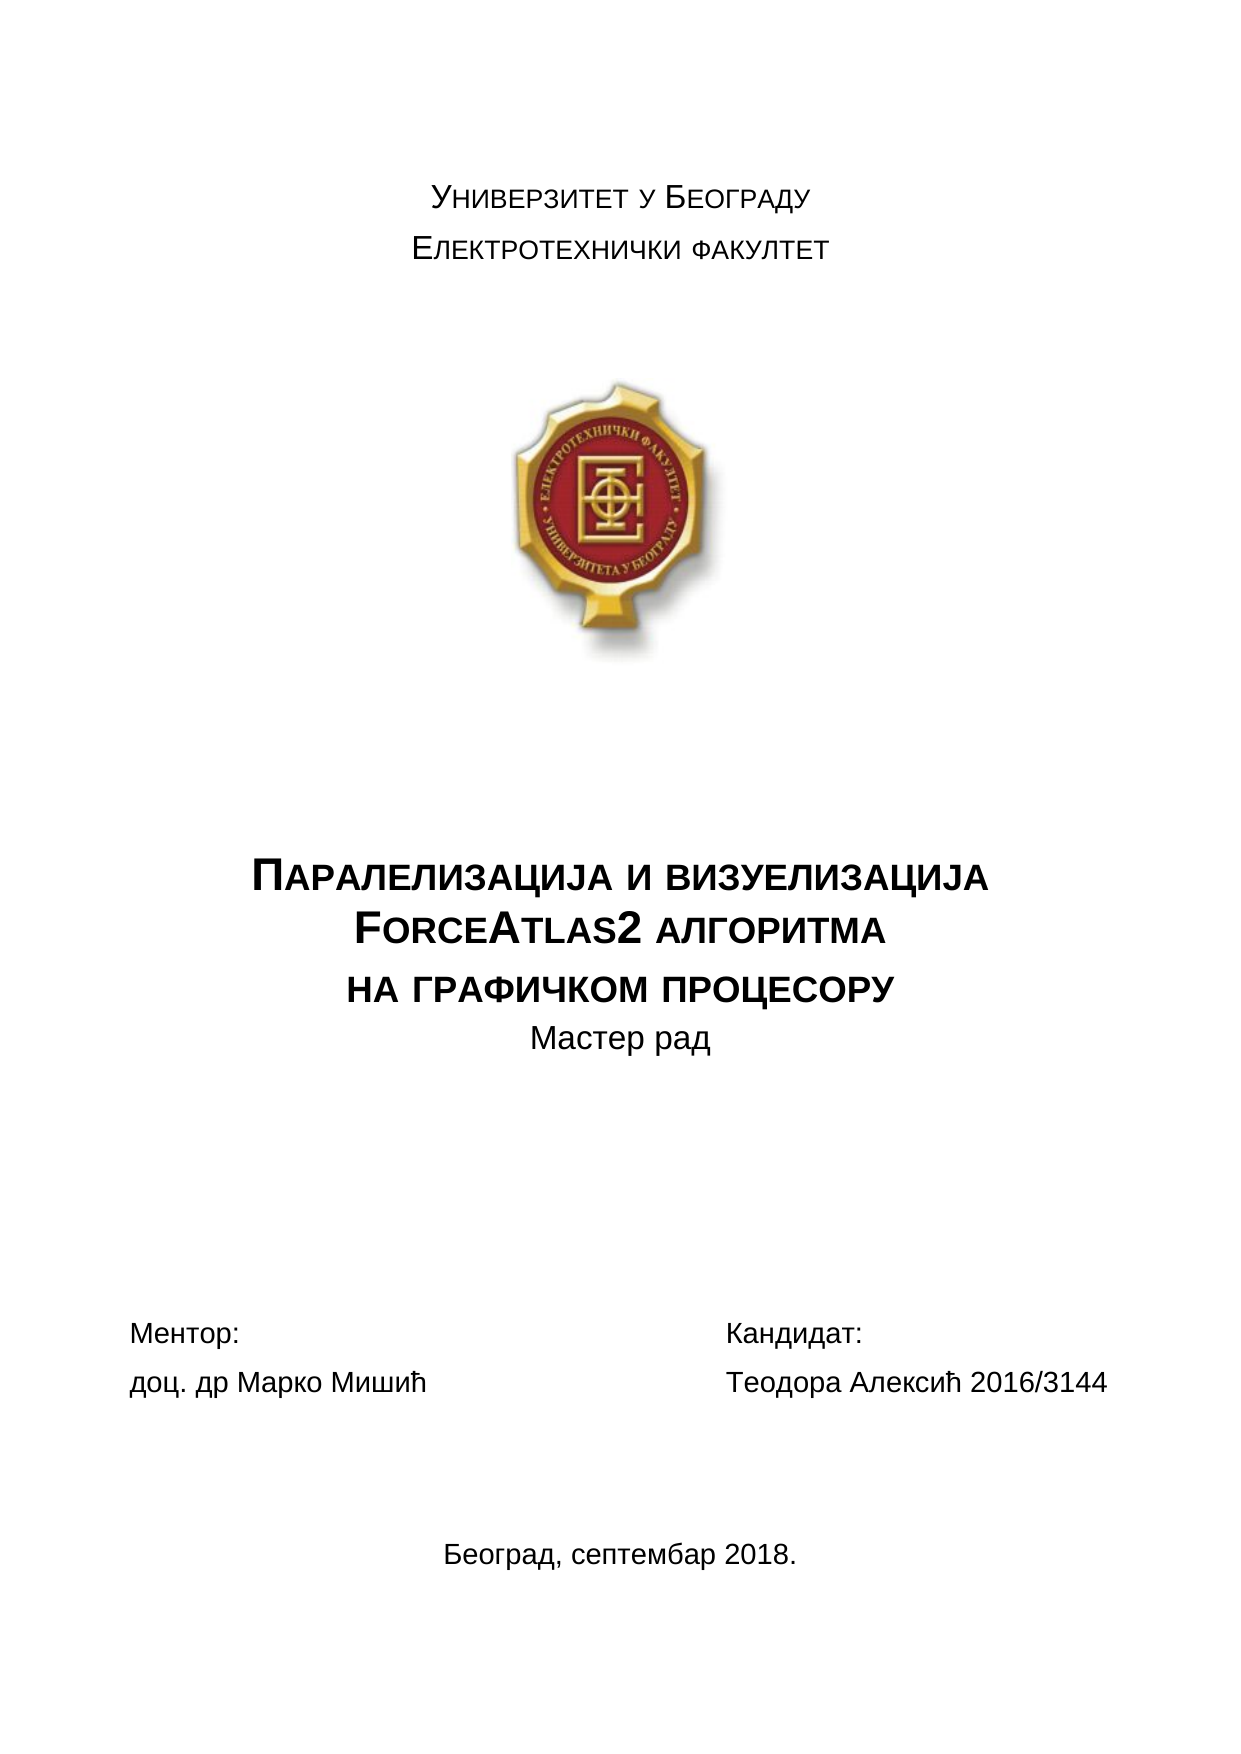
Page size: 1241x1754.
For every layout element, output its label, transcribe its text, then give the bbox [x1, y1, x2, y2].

text на графичком процесору [118, 959, 1122, 1012]
picture [510, 378, 728, 666]
table_cell Теодора Алексић 2016/3144 [714, 1363, 1122, 1414]
text Електротехнички факултет [118, 228, 1122, 267]
table_header Кандидат: [714, 1316, 1122, 1362]
table_cell доц. др Марко Мишић [118, 1363, 714, 1414]
text Мастер рад [118, 1018, 1122, 1056]
text Београд, cептембар 2018. [118, 1537, 1122, 1571]
text Паралелизација и визуелизација ForceAtlas2 алгоритма [118, 847, 1122, 953]
text Универзитет у Београду [118, 177, 1122, 216]
table_header Ментор: [118, 1316, 714, 1362]
